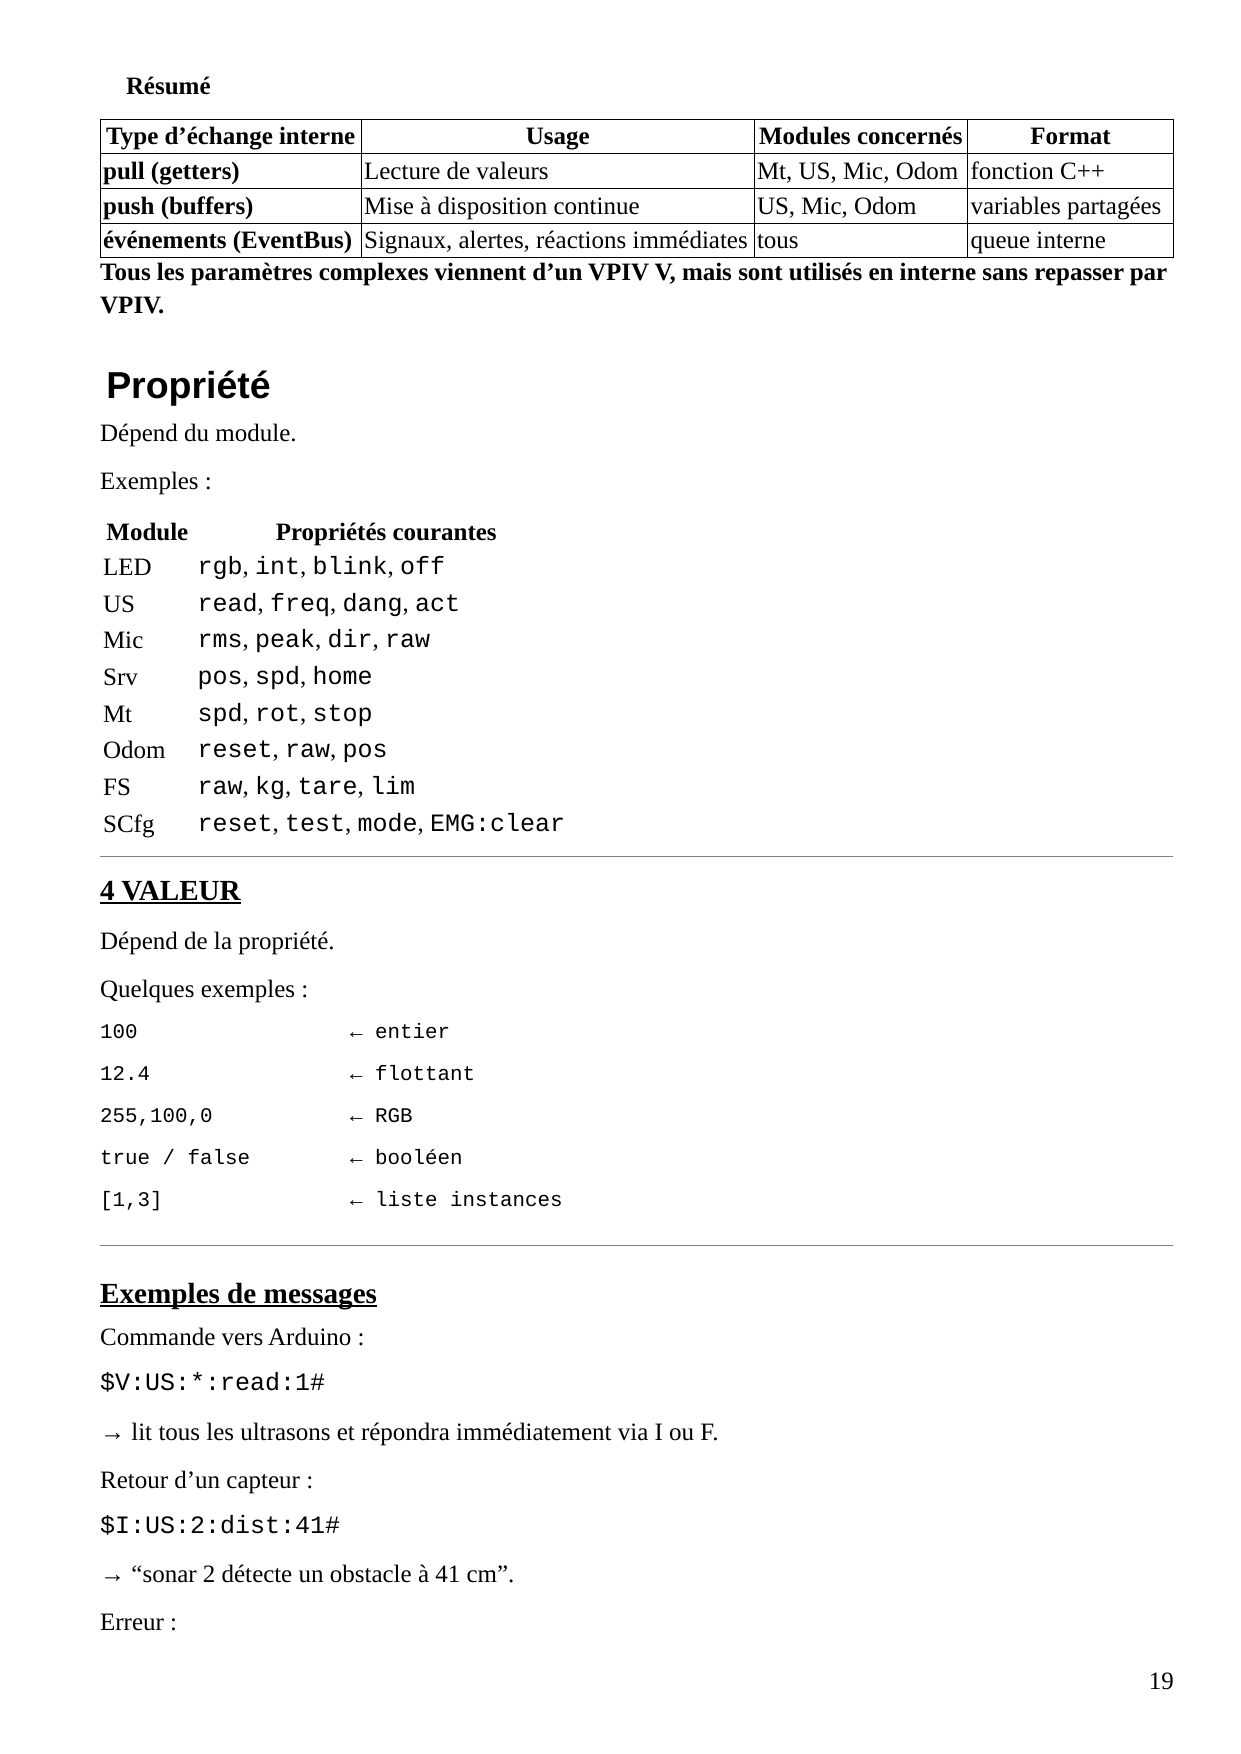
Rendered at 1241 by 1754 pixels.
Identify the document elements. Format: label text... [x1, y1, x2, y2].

table_cell LED [100, 548, 194, 585]
table_cell read, freq, dang, act [195, 585, 578, 622]
table_cell FS [100, 768, 194, 805]
table_cell Mise à disposition continue [362, 189, 754, 222]
subtitle Propriété [106, 363, 1173, 406]
text 🎁 Résumé [100, 71, 1173, 99]
table_header Usage [362, 120, 754, 153]
table_cell Srv [100, 658, 194, 695]
table_header Format [968, 120, 1173, 153]
table_cell reset, raw, pos [195, 732, 578, 768]
table_cell SCfg [100, 805, 194, 842]
table_cell US, Mic, Odom [755, 189, 967, 222]
table_cell Mt [100, 695, 194, 732]
text 255,100,0 ← RGB [100, 1105, 1173, 1129]
table_cell pos, spd, home [195, 658, 578, 695]
text Commande vers Arduino : [100, 1322, 1173, 1351]
table_cell Mic [100, 622, 194, 658]
text Dépend du module. [100, 418, 1173, 447]
text [1,3] ← liste instances [100, 1188, 1173, 1212]
table_cell Odom [100, 732, 194, 768]
text Tous les paramètres complexes viennent d’un VPIV V, mais sont utilisés en interne sans repasser par VPIV. [100, 258, 1173, 319]
text Quelques exemples : [100, 974, 1173, 1003]
table_cell US [100, 585, 194, 622]
table_cell fonction C++ [968, 154, 1173, 188]
table_cell variables partagées [968, 189, 1173, 222]
table_cell Lecture de valeurs [362, 154, 754, 188]
text → lit tous les ultrasons et répondra immédiatement via I ou F. [100, 1417, 1173, 1446]
table_cell pull (getters) [101, 154, 361, 188]
table_cell Signaux, alertes, réactions immédiates [362, 224, 754, 257]
text Erreur : [100, 1607, 1173, 1636]
text true / false ← booléen [100, 1147, 1173, 1170]
table_cell queue interne [968, 224, 1173, 257]
subtitle 4️ VALEUR [100, 873, 1173, 907]
table_cell reset, test, mode, EMG:clear [195, 805, 578, 842]
table_header Propriétés courantes [195, 514, 578, 548]
table_cell rms, peak, dir, raw [195, 622, 578, 658]
text Exemples : [100, 466, 1173, 495]
text $V:US:*:read:1# [100, 1370, 1173, 1398]
table_cell spd, rot, stop [195, 695, 578, 732]
table_header Modules concernés [755, 120, 967, 153]
table_header Type d’échange interne [101, 120, 361, 153]
subtitle Exemples de messages [100, 1276, 1173, 1310]
text 100 ← entier [100, 1021, 1173, 1045]
text Dépend de la propriété. [100, 926, 1173, 955]
text → “sonar 2 détecte un obstacle à 41 cm”. [100, 1559, 1173, 1588]
table_cell tous [755, 224, 967, 257]
table_cell Mt, US, Mic, Odom [755, 154, 967, 188]
text 12.4 ← flottant [100, 1063, 1173, 1087]
table_cell push (buffers) [101, 189, 361, 222]
text Retour d’un capteur : [100, 1465, 1173, 1493]
text $I:US:2:dist:41# [100, 1512, 1173, 1541]
table_cell raw, kg, tare, lim [195, 768, 578, 805]
table_header Module [100, 514, 194, 548]
table_cell rgb, int, blink, off [195, 548, 578, 585]
table_cell événements (EventBus) [101, 224, 361, 257]
